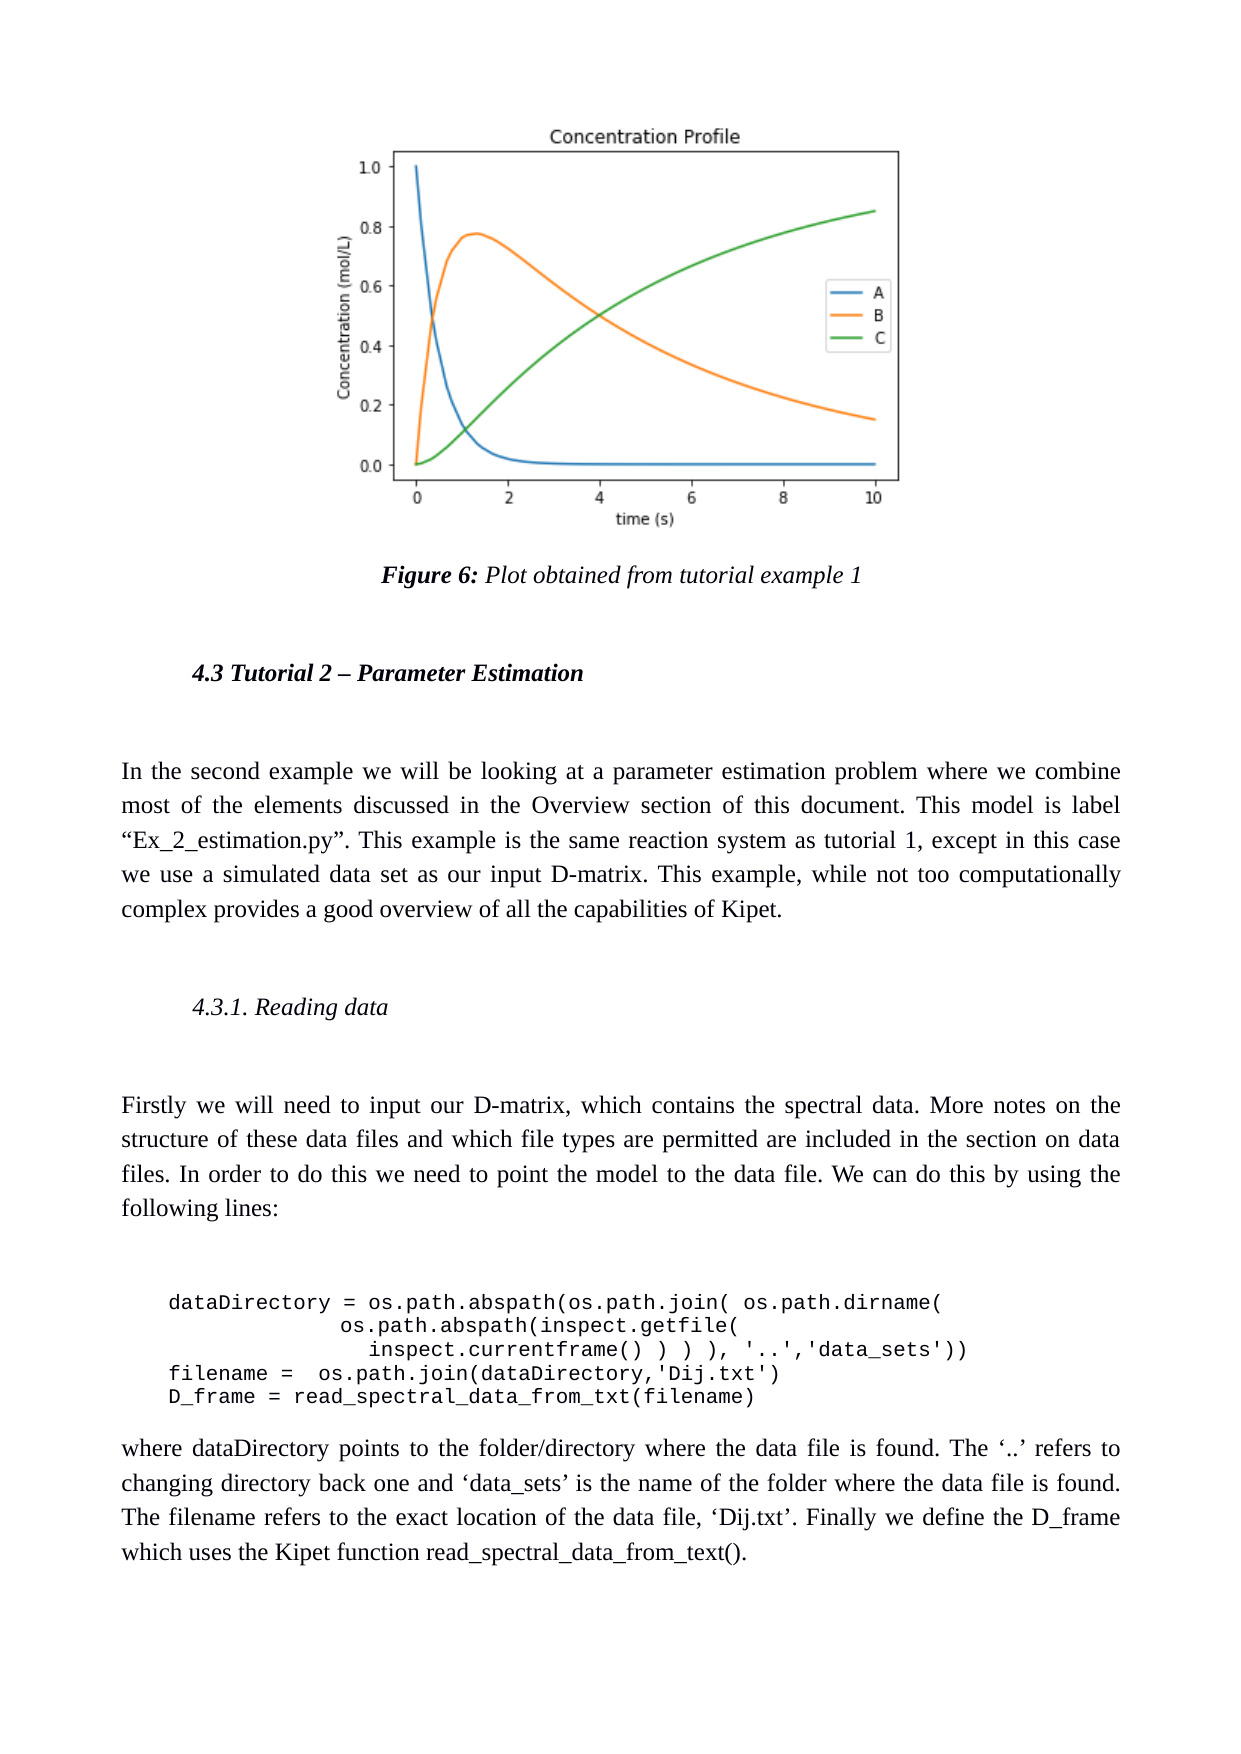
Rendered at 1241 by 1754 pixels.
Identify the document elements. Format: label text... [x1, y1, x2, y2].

text 4.3 Tutorial 2 – Parameter Estimation [121, 658, 1122, 687]
text where dataDirectory points to the folder/directory where the data file is found. The ‘..’ refers to changing directory back one and ‘data_sets’ is the name of the folder where the data file is found. The filename refers to the exact location of the data file, ‘Dij.txt’. Finally we define the D_frame which uses the Kipet function read_spectral_data_from_text(). [121, 1433, 1122, 1566]
text filename = os.path.join(dataDirectory,'Dij.txt') [118, 1363, 1116, 1386]
text dataDirectory = os.path.abspath(os.path.join( os.path.dirname( os.path.abspath(inspect.getfile( [118, 1292, 1116, 1339]
text inspect.currentframe() ) ) ), '..','data_sets')) [118, 1339, 1116, 1363]
text Firstly we will need to input our D-matrix, which contains the spectral data. More notes on the structure of these data files and which file types are permitted are included in the section on data files. In order to do this we need to point the model to the data file. We can do this by using the following lines: [121, 1090, 1122, 1222]
text 4.3.1. Reading data [121, 992, 1122, 1021]
text Figure 6: Plot obtained from tutorial example 1 [121, 560, 1122, 588]
text In the second example we will be looking at a parameter estimation problem where we combine most of the elements discussed in the Overview section of this document. This model is label “Ex_2_estimation.py”. This example is the same reaction system as tutorial 1, except in this case we use a simulated data set as our input D-matrix. This example, while not too computationally complex provides a good overview of all the capabilities of Kipet. [121, 756, 1122, 923]
picture [327, 118, 913, 537]
text D_frame = read_spectral_data_from_txt(filename) [118, 1386, 1116, 1410]
